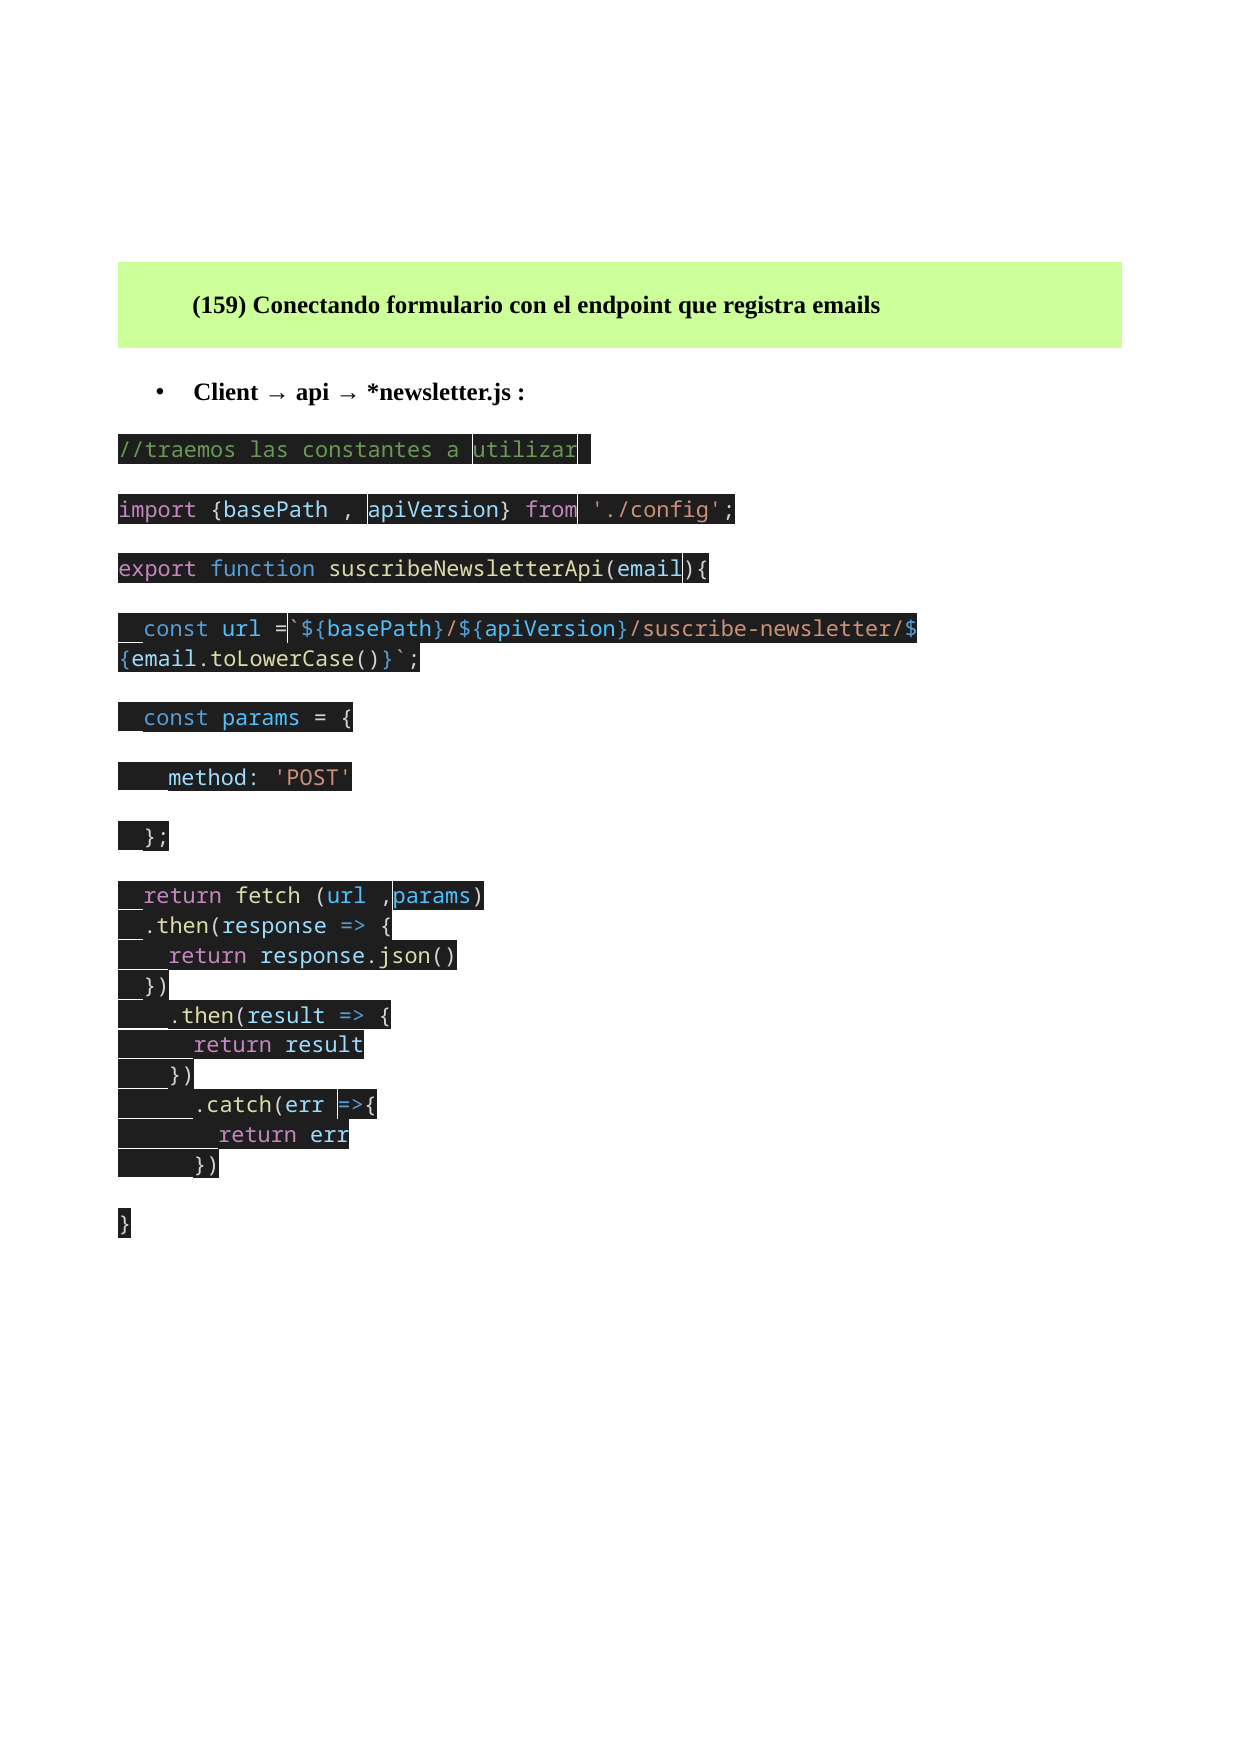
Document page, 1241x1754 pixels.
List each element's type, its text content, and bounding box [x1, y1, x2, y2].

text .catch(err =>{ [118, 1089, 1122, 1119]
text import {basePath , apiVersion} from './config'; [118, 494, 1122, 524]
text }) [118, 970, 1122, 1000]
text return fetch (url ,params) [118, 881, 1122, 910]
text .then(result => { [118, 1000, 1122, 1029]
text }; [118, 821, 1122, 851]
text return err [118, 1119, 1122, 1149]
text }) [118, 1059, 1122, 1089]
text (159) Conectando formulario con el endpoint que registra emails [118, 291, 1122, 319]
text //traemos las constantes a utilizar [118, 434, 1122, 464]
text const url =`${basePath}/${apiVersion}/suscribe-newsletter/${email.toLowerCase()}`; [118, 613, 1122, 672]
text }) [118, 1149, 1122, 1178]
text .then(response => { [118, 910, 1122, 940]
text method: 'POST' [118, 762, 1122, 791]
text return result [118, 1029, 1122, 1059]
text return response.json() [118, 940, 1122, 970]
text export function suscribeNewsletterApi(email){ [118, 553, 1122, 583]
text const params = { [118, 702, 1122, 732]
list Client → api → *newsletter.js : [156, 377, 1122, 406]
text } [118, 1208, 1122, 1238]
